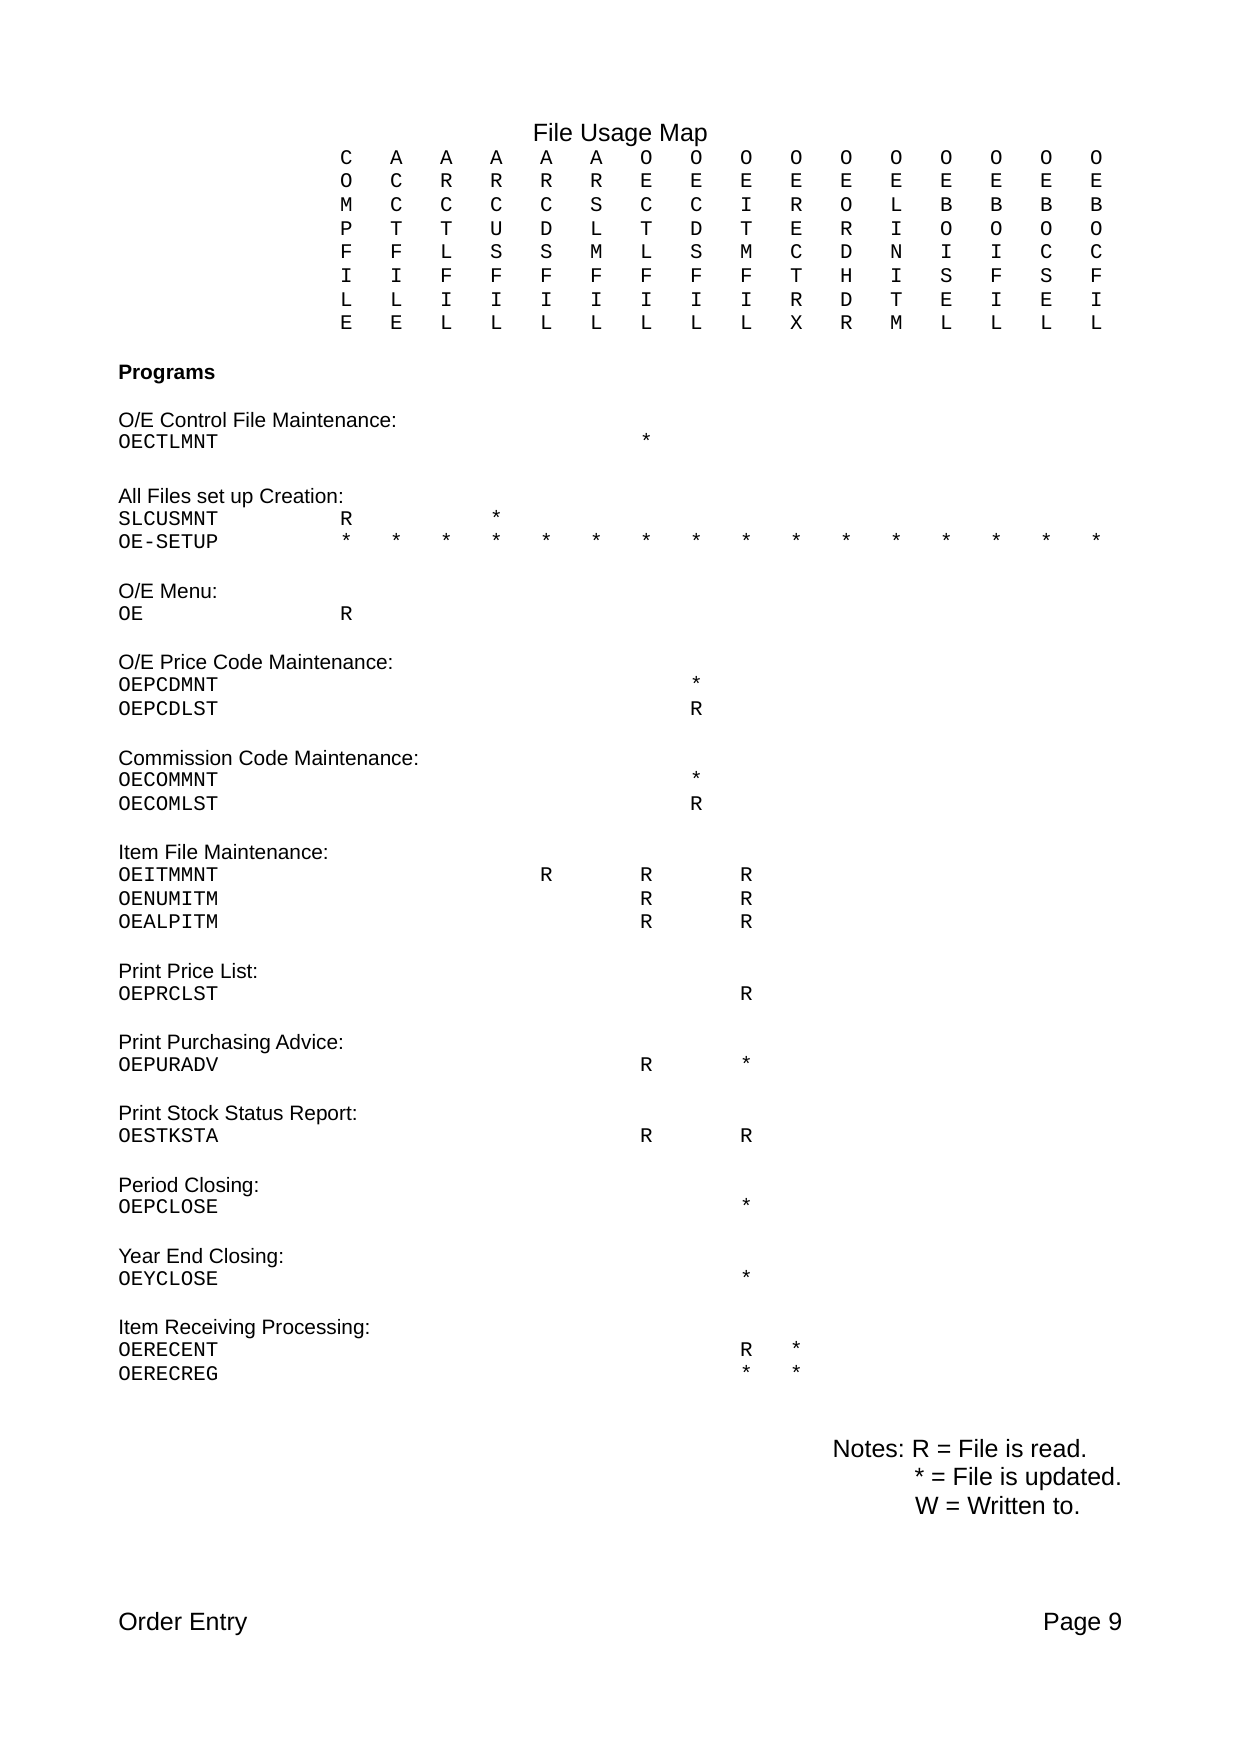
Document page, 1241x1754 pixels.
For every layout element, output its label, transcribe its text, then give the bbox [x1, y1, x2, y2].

text Period Closing: [118, 1172, 1122, 1196]
text OE-SETUP * * * * * * * * * * * * * * * * [118, 532, 1122, 555]
text L L I I I I I I I R D T E I E I [118, 289, 1122, 312]
text * = File is updated. [118, 1462, 1122, 1491]
text Print Stock Status Report: [118, 1101, 1122, 1125]
text Print Price List: [118, 959, 1122, 983]
text Item Receiving Processing: [118, 1315, 1122, 1339]
text OE R [118, 603, 1122, 626]
text C A A A A A O O O O O O O O O O [118, 147, 1122, 171]
text File Usage Map [118, 118, 1122, 147]
text W = Written to. [118, 1491, 1122, 1520]
text All Files set up Creation: [118, 484, 1122, 508]
text OEPCDMNT * [118, 674, 1122, 698]
text OEPURADV R * [118, 1054, 1122, 1078]
text OEPCDLST R [118, 698, 1122, 721]
text O/E Menu: [118, 579, 1122, 603]
text OEITMMNT R R R [118, 864, 1122, 888]
text Commission Code Maintenance: [118, 745, 1122, 769]
text I I F F F F F F F T H I S F S F [118, 265, 1122, 289]
text OECOMLST R [118, 793, 1122, 817]
text Programs [118, 360, 1122, 384]
text Print Purchasing Advice: [118, 1030, 1122, 1054]
text OEYCLOSE * [118, 1268, 1122, 1291]
text P T T U D L T D T E R I O O O O [118, 218, 1122, 241]
text OECTLMNT * [118, 432, 1122, 455]
text Item File Maintenance: [118, 840, 1122, 864]
text O/E Price Code Maintenance: [118, 650, 1122, 674]
text OENUMITM R R [118, 888, 1122, 911]
text E E L L L L L L L X R M L L L L [118, 312, 1122, 336]
text OESTKSTA R R [118, 1125, 1122, 1149]
text OECOMMNT * [118, 769, 1122, 793]
text SLCUSMNT R * [118, 508, 1122, 532]
text M C C C C S C C I R O L B B B B [118, 194, 1122, 218]
text OEPRCLST R [118, 983, 1122, 1006]
text OERECENT R * [118, 1339, 1122, 1363]
text F F L S S M L S M C D N I I C C [118, 241, 1122, 265]
text Notes: R = File is read. [118, 1433, 1122, 1462]
text O C R R R R E E E E E E E E E E [118, 171, 1122, 194]
text Year End Closing: [118, 1244, 1122, 1268]
text OEPCLOSE * [118, 1196, 1122, 1220]
text O/E Control File Maintenance: [118, 408, 1122, 432]
text OEALPITM R R [118, 911, 1122, 935]
text OERECREG * * [118, 1363, 1122, 1386]
